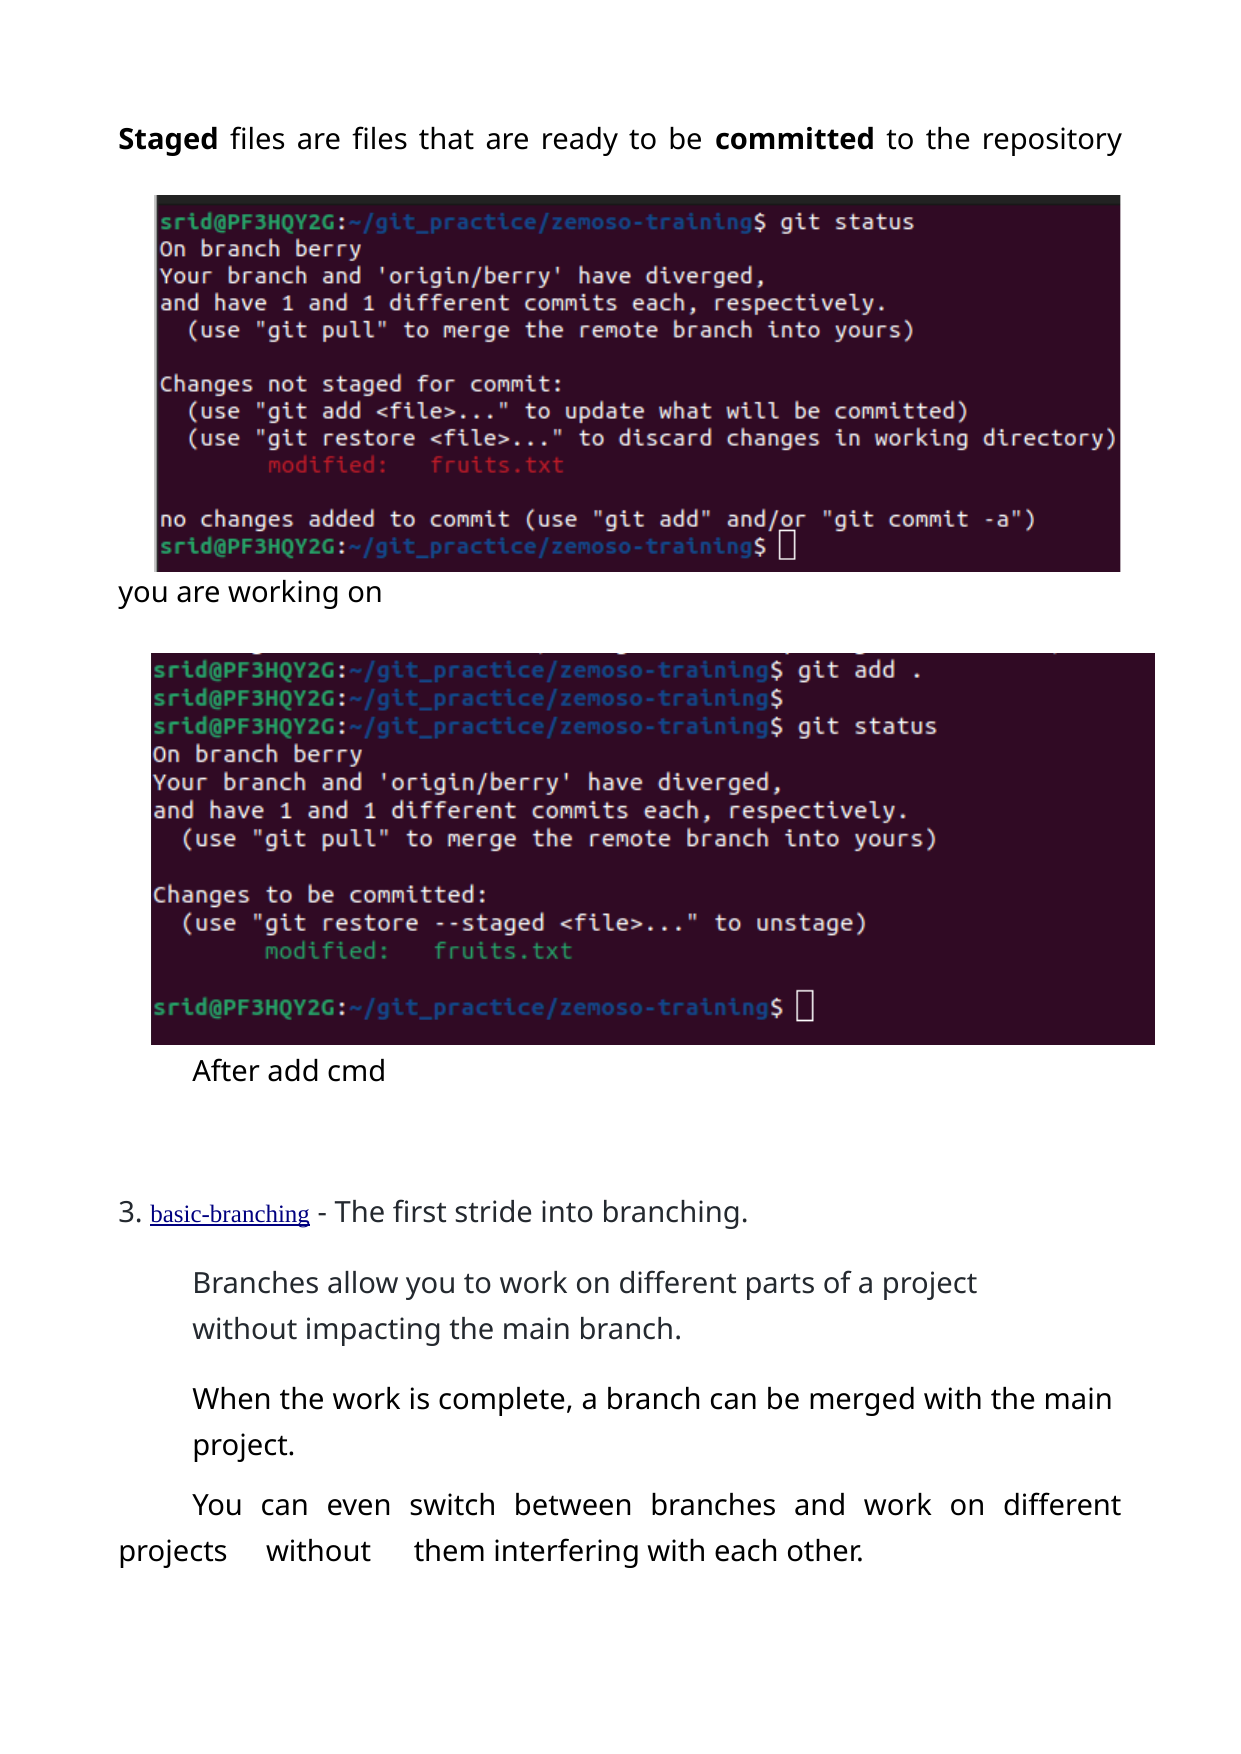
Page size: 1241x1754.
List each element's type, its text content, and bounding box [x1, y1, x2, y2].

text After add cmd [118, 632, 1122, 1090]
text When the work is complete, a branch can be merged with the main project. [118, 1379, 1122, 1464]
text 3. basic-branching - The first stride into branching. [118, 1192, 1122, 1231]
text You can even switch between branches and work on different projects without them interfering with each other. [118, 1484, 1122, 1570]
picture [151, 653, 1155, 1045]
text Staged files are files that are ready to be committed to the repository you are working on [118, 118, 1122, 611]
text Branches allow you to work on different parts of a project without impacting the main branch. [118, 1262, 1122, 1348]
picture [154, 195, 1121, 572]
